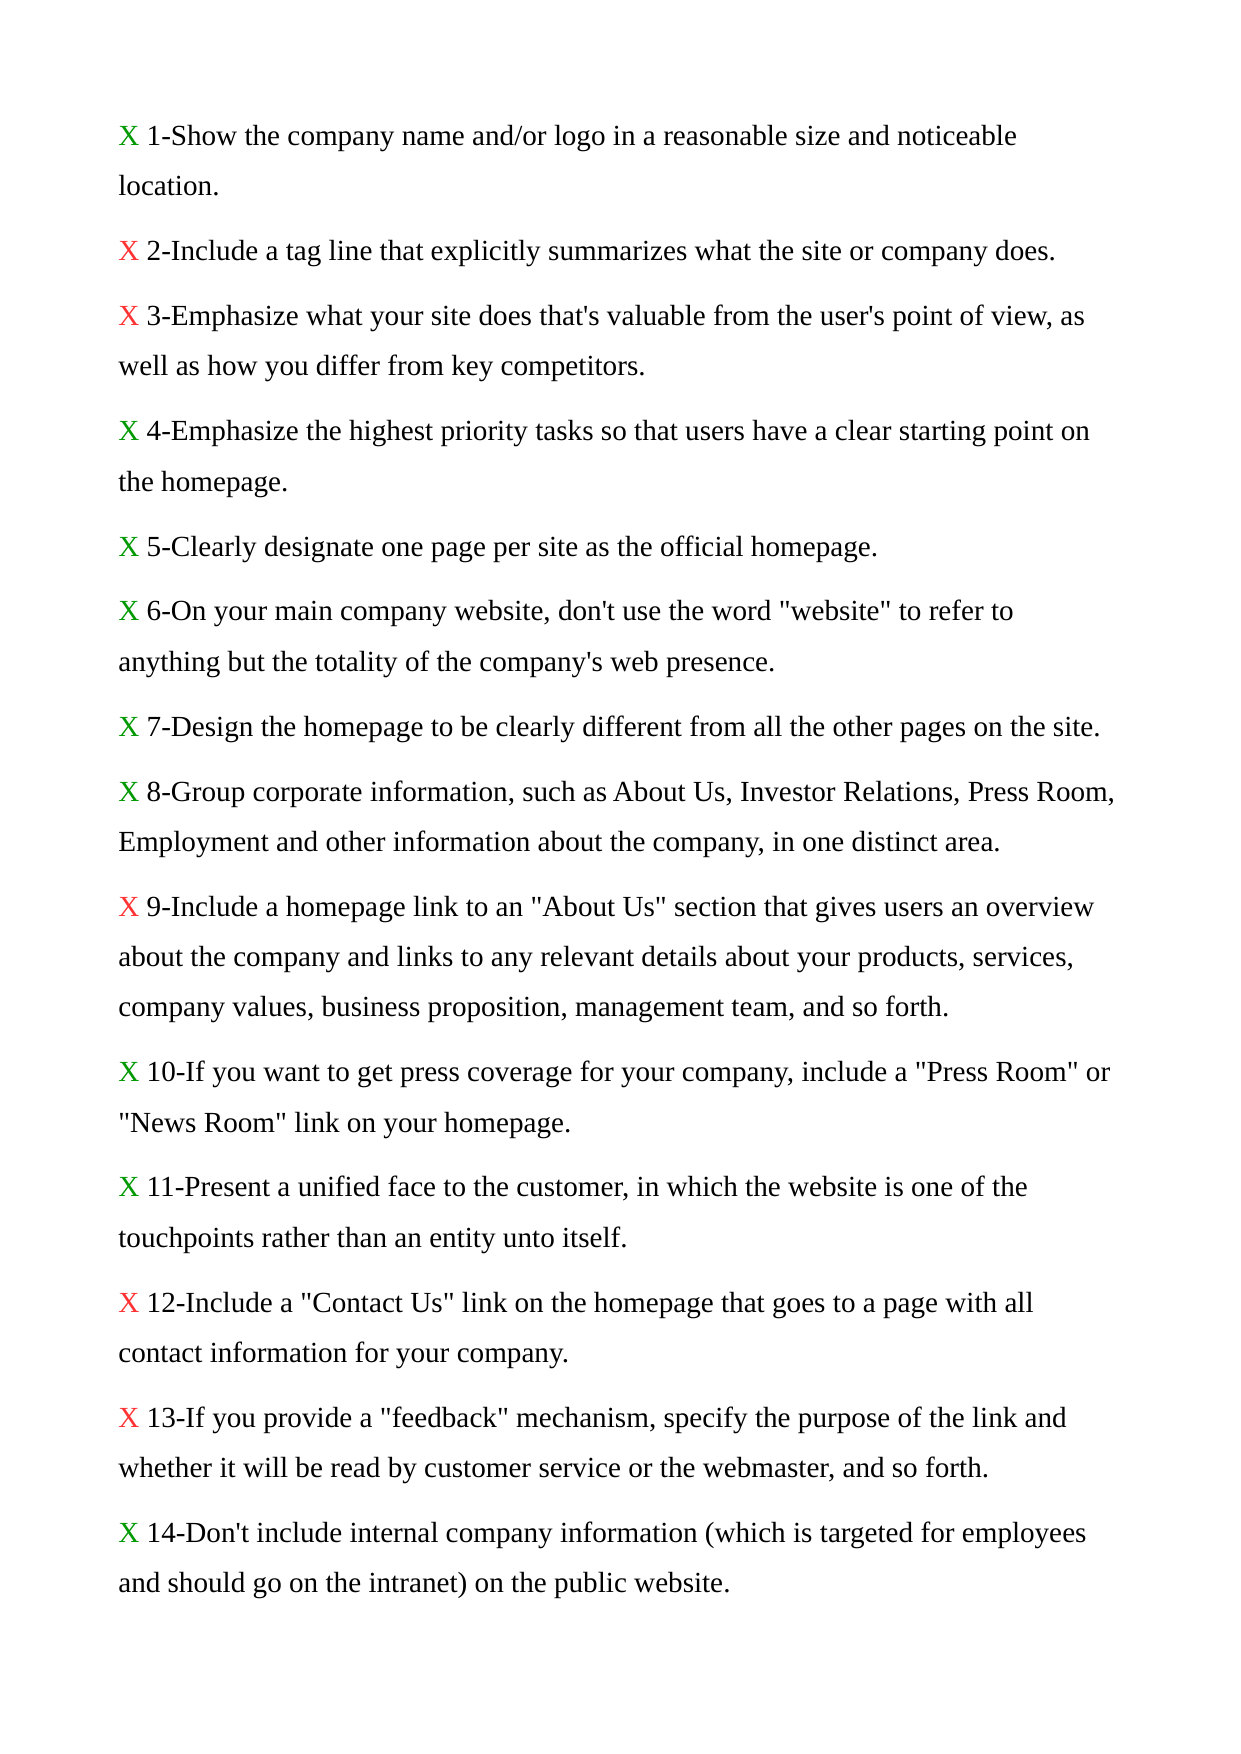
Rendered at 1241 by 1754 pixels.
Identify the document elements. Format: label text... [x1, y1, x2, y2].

text X 12-Include a "Contact Us" link on the homepage that goes to a page with all contact information for your company. [118, 1285, 1122, 1369]
text X 8-Group corporate information, such as About Us, Investor Relations, Press Room, Employment and other information about the company, in one distinct area. [118, 774, 1122, 857]
text X 10-If you want to get press coverage for your company, include a "Press Room" or "News Room" link on your homepage. [118, 1054, 1122, 1138]
text X 11-Present a unified face to the customer, in which the website is one of the touchpoints rather than an entity unto itself. [118, 1169, 1122, 1253]
text X 14-Don't include internal company information (which is targeted for employees and should go on the intranet) on the public website. [118, 1515, 1122, 1599]
text X 4-Emphasize the highest priority tasks so that users have a clear starting point on the homepage. [118, 413, 1122, 497]
text X 3-Emphasize what your site does that's valuable from the user's point of view, as well as how you differ from key competitors. [118, 298, 1122, 382]
text X 2-Include a tag line that explicitly summarizes what the site or company does. [118, 233, 1122, 267]
text X 5-Clearly designate one page per site as the official homepage. [118, 529, 1122, 562]
text X 13-If you provide a "feedback" mechanism, specify the purpose of the link and whether it will be read by customer service or the webmaster, and so forth. [118, 1400, 1122, 1484]
text X 6-On your main company website, don't use the word "website" to refer to anything but the totality of the company's web presence. [118, 593, 1122, 677]
text X 9-Include a homepage link to an "About Us" section that gives users an overview about the company and links to any relevant details about your products, services, company values, business proposition, management team, and so forth. [118, 889, 1122, 1023]
text X 1-Show the company name and/or logo in a reasonable size and noticeable location. [118, 118, 1122, 202]
text X 7-Design the homepage to be clearly different from all the other pages on the site. [118, 709, 1122, 742]
